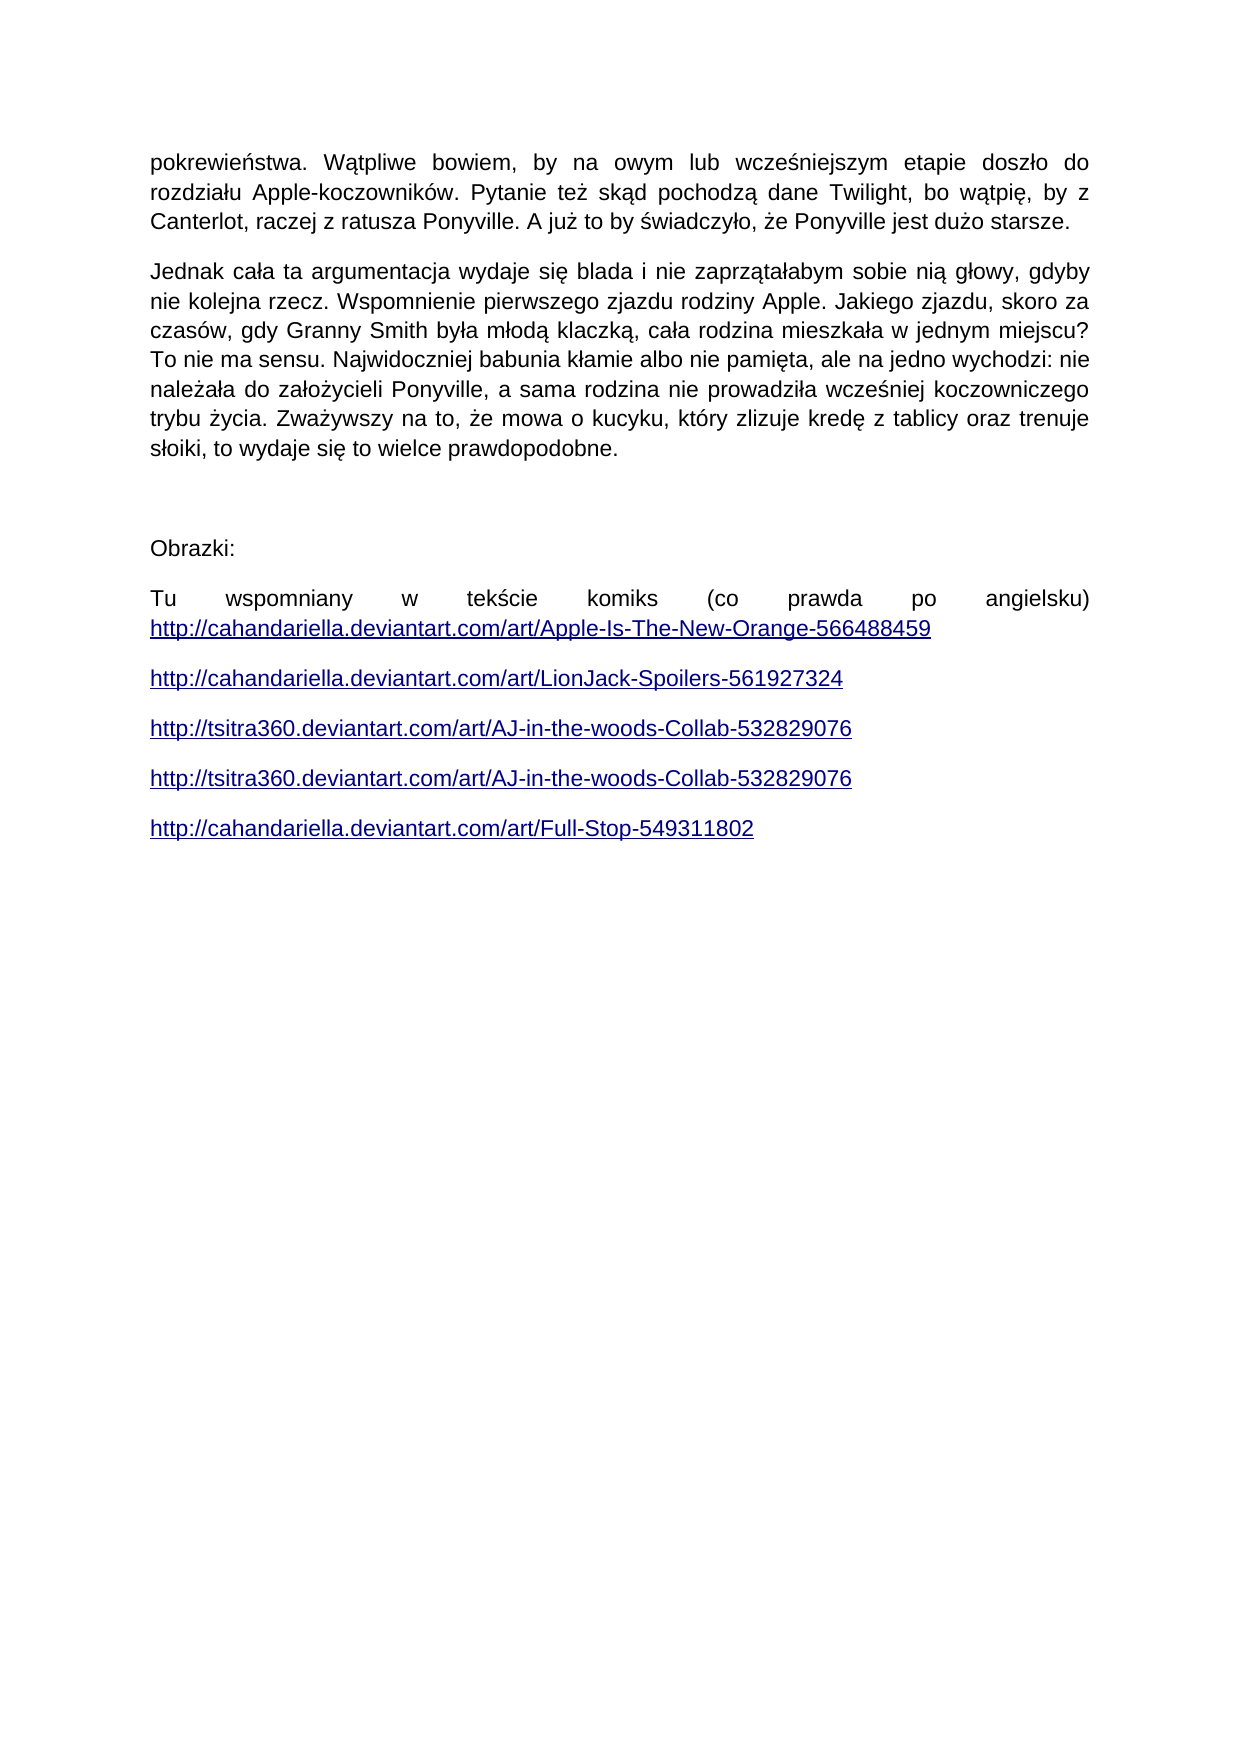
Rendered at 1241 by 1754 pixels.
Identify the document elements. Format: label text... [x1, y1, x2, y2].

text http://tsitra360.deviantart.com/art/AJ-in-the-woods-Collab-532829076 [150, 716, 1091, 741]
text pokrewieństwa. Wątpliwe bowiem, by na owym lub wcześniejszym etapie doszło do rozdziału Apple-koczowników. Pytanie też skąd pochodzą dane Twilight, bo wątpię, by z Canterlot, raczej z ratusza Ponyville. A już to by świadczyło, że Ponyville jest dużo starsze. [150, 150, 1091, 234]
text http://cahandariella.deviantart.com/art/Full-Stop-549311802 [150, 816, 1091, 842]
text Obrazki: [150, 536, 1091, 561]
text http://tsitra360.deviantart.com/art/AJ-in-the-woods-Collab-532829076 [150, 766, 1091, 791]
text Jednak cała ta argumentacja wydaje się blada i nie zaprzątałabym sobie nią głowy, gdyby nie kolejna rzecz. Wspomnienie pierwszego zjazdu rodziny Apple. Jakiego zjazdu, skoro za czasów, gdy Granny Smith była młodą klaczką, cała rodzina mieszkała w jednym miejscu? To nie ma sensu. Najwidoczniej babunia kłamie albo nie pamięta, ale na jedno wychodzi: nie należała do założycieli Ponyville, a sama rodzina nie prowadziła wcześniej koczowniczego trybu życia. Zważywszy na to, że mowa o kucyku, który zlizuje kredę z tablicy oraz trenuje słoiki, to wydaje się to wielce prawdopodobne. [150, 259, 1091, 461]
text Tu wspomniany w tekście komiks (co prawda po angielsku) http://cahandariella.deviantart.com/art/Apple-Is-The-New-Orange-566488459 [150, 586, 1091, 641]
text http://cahandariella.deviantart.com/art/LionJack-Spoilers-561927324 [150, 665, 1091, 691]
